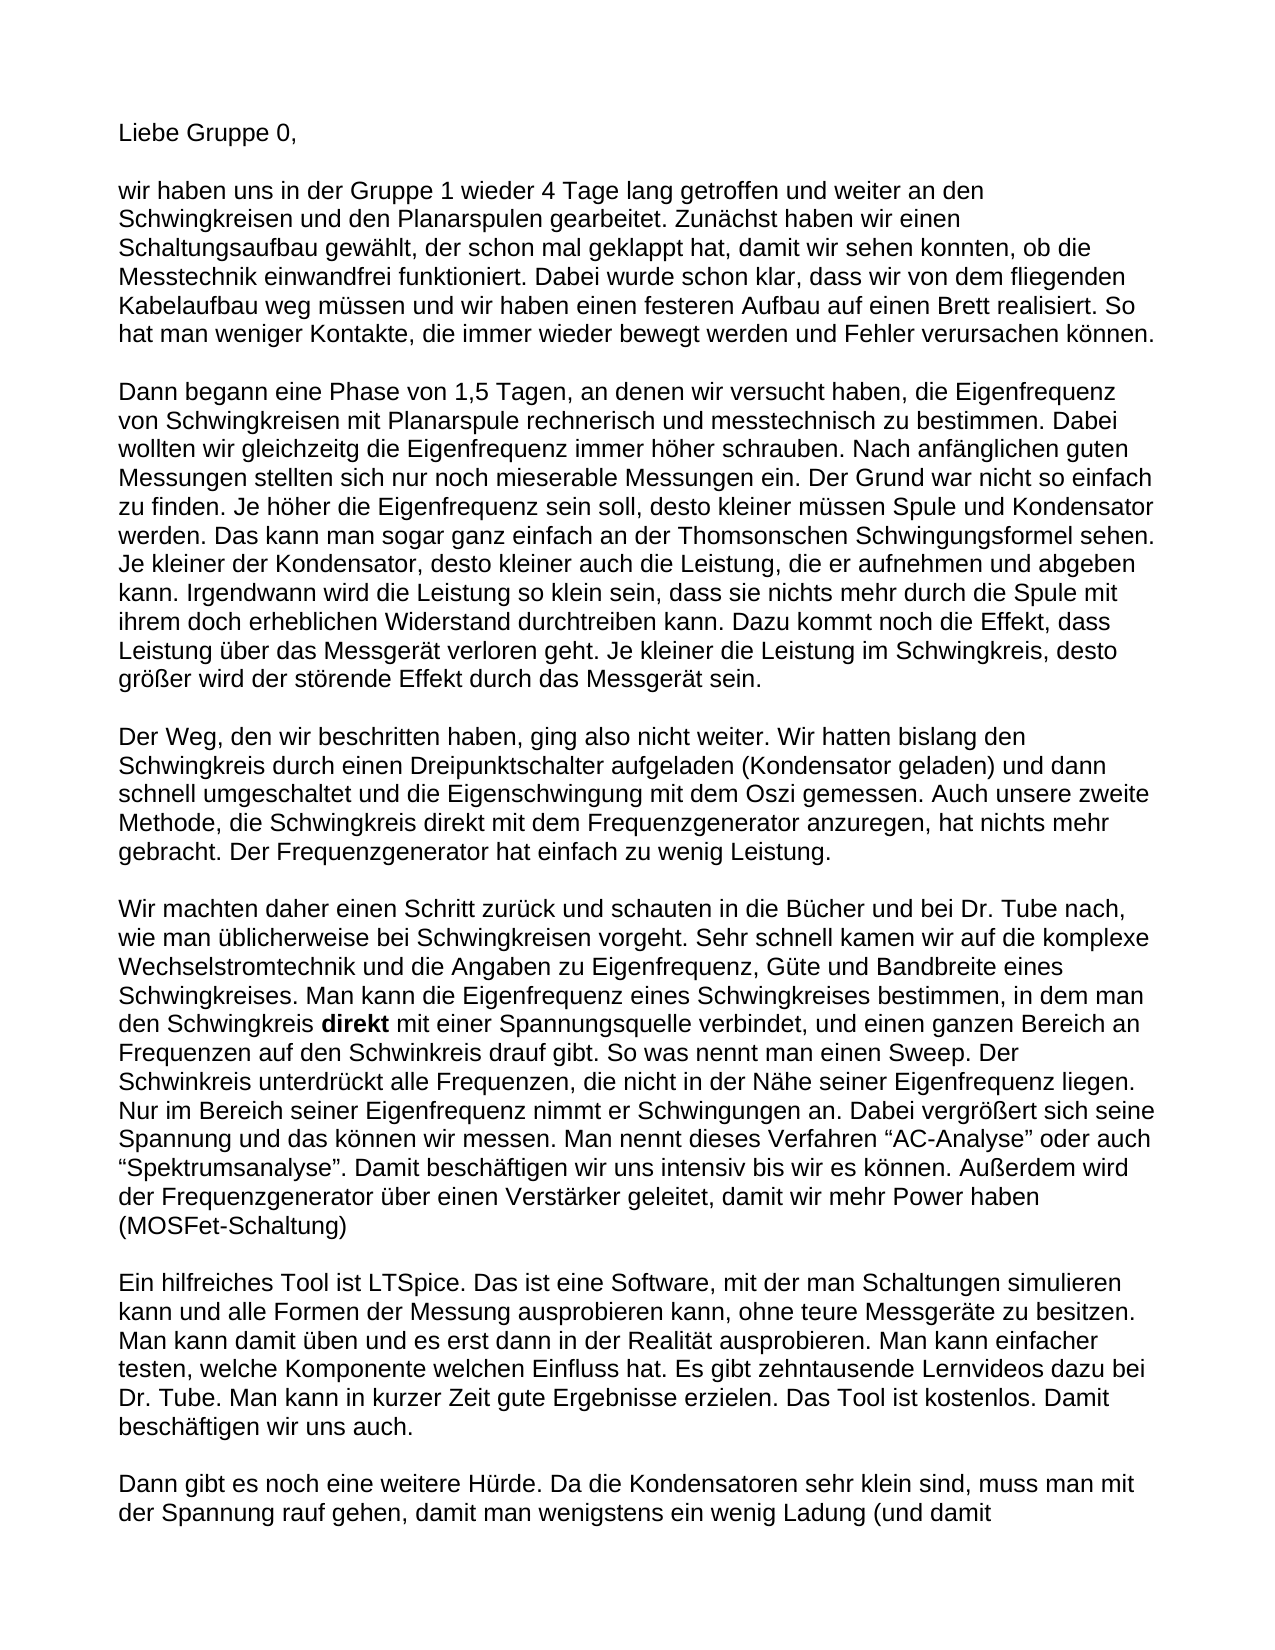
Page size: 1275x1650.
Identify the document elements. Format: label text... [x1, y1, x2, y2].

text Liebe Gruppe 0, [118, 118, 1157, 147]
text wir haben uns in der Gruppe 1 wieder 4 Tage lang getroffen und weiter an den Schwingkreisen und den Planarspulen gearbeitet. Zunächst haben wir einen Schaltungsaufbau gewählt, der schon mal geklappt hat, damit wir sehen konnten, ob die Messtechnik einwandfrei funktioniert. Dabei wurde schon klar, dass wir von dem fliegenden Kabelaufbau weg müssen und wir haben einen festeren Aufbau auf einen Brett realisiert. So hat man weniger Kontakte, die immer wieder bewegt werden und Fehler verursachen können. [118, 176, 1157, 348]
text Dann begann eine Phase von 1,5 Tagen, an denen wir versucht haben, die Eigenfrequenz von Schwingkreisen mit Planarspule rechnerisch und messtechnisch zu bestimmen. Dabei wollten wir gleichzeitg die Eigenfrequenz immer höher schrauben. Nach anfänglichen guten Messungen stellten sich nur noch mieserable Messungen ein. Der Grund war nicht so einfach zu finden. Je höher die Eigenfrequenz sein soll, desto kleiner müssen Spule und Kondensator werden. Das kann man sogar ganz einfach an der Thomsonschen Schwingungsformel sehen. Je kleiner der Kondensator, desto kleiner auch die Leistung, die er aufnehmen und abgeben kann. Irgendwann wird die Leistung so klein sein, dass sie nichts mehr durch die Spule mit ihrem doch erheblichen Widerstand durchtreiben kann. Dazu kommt noch die Effekt, dass Leistung über das Messgerät verloren geht. Je kleiner die Leistung im Schwingkreis, desto größer wird der störende Effekt durch das Messgerät sein. [118, 377, 1157, 693]
text Der Weg, den wir beschritten haben, ging also nicht weiter. Wir hatten bislang den Schwingkreis durch einen Dreipunktschalter aufgeladen (Kondensator geladen) und dann schnell umgeschaltet und die Eigenschwingung mit dem Oszi gemessen. Auch unsere zweite Methode, die Schwingkreis direkt mit dem Frequenzgenerator anzuregen, hat nichts mehr gebracht. Der Frequenzgenerator hat einfach zu wenig Leistung. [118, 722, 1157, 866]
text Ein hilfreiches Tool ist LTSpice. Das ist eine Software, mit der man Schaltungen simulieren kann und alle Formen der Messung ausprobieren kann, ohne teure Messgeräte zu besitzen. Man kann damit üben und es erst dann in der Realität ausprobieren. Man kann einfacher testen, welche Komponente welchen Einfluss hat. Es gibt zehntausende Lernvideos dazu bei Dr. Tube. Man kann in kurzer Zeit gute Ergebnisse erzielen. Das Tool ist kostenlos. Damit beschäftigen wir uns auch. [118, 1268, 1157, 1441]
text Wir machten daher einen Schritt zurück und schauten in die Bücher und bei Dr. Tube nach, wie man üblicherweise bei Schwingkreisen vorgeht. Sehr schnell kamen wir auf die komplexe Wechselstromtechnik und die Angaben zu Eigenfrequenz, Güte und Bandbreite eines Schwingkreises. Man kann die Eigenfrequenz eines Schwingkreises bestimmen, in dem man den Schwingkreis direkt mit einer Spannungsquelle verbindet, und einen ganzen Bereich an Frequenzen auf den Schwinkreis drauf gibt. So was nennt man einen Sweep. Der Schwinkreis unterdrückt alle Frequenzen, die nicht in der Nähe seiner Eigenfrequenz liegen. Nur im Bereich seiner Eigenfrequenz nimmt er Schwingungen an. Dabei vergrößert sich seine Spannung und das können wir messen. Man nennt dieses Verfahren “AC-Analyse” oder auch “Spektrumsanalyse”. Damit beschäftigen wir uns intensiv bis wir es können. Außerdem wird der Frequenzgenerator über einen Verstärker geleitet, damit wir mehr Power haben (MOSFet-Schaltung) [118, 894, 1157, 1239]
text Dann gibt es noch eine weitere Hürde. Da die Kondensatoren sehr klein sind, muss man mit der Spannung rauf gehen, damit man wenigstens ein wenig Ladung (und damit [118, 1469, 1157, 1527]
